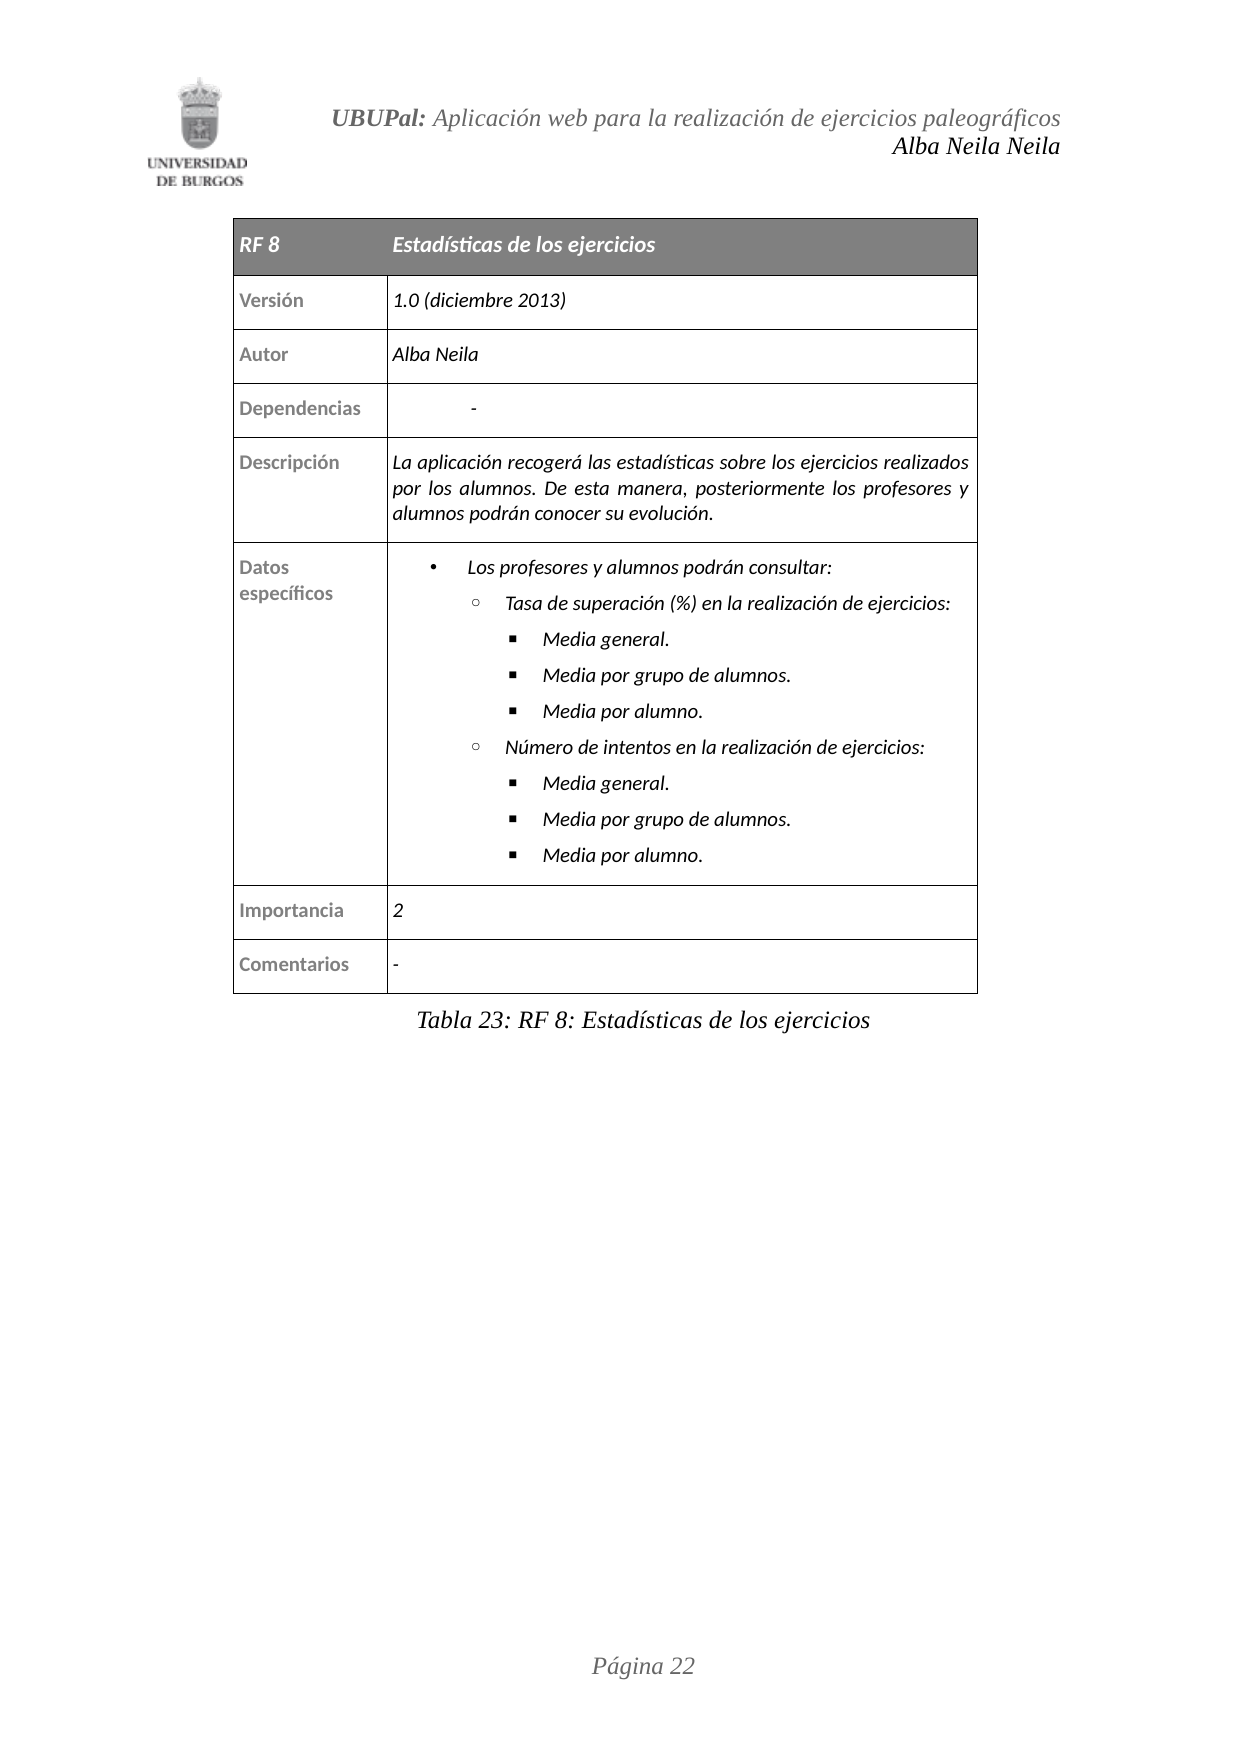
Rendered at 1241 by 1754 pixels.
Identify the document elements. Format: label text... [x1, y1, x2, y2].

table_cell Importancia [234, 886, 387, 938]
table_cell Autor [234, 330, 387, 383]
table_header Estadísticas de los ejercicios [387, 219, 977, 275]
table_cell 2 [388, 886, 977, 938]
table_cell Dependencias [234, 384, 387, 437]
table_cell Datos específicos [234, 543, 387, 884]
table_cell Los profesores y alumnos podrán consultar: Tasa de superación (%) en la realización de ejercicios: Media general. Media por grupo de alumnos. Media por alumno. Número de intentos en la realización de ejercicios: Media general. Media por grupo de alumnos. Media por alumno. [388, 543, 977, 884]
table_cell - [388, 384, 977, 437]
table_cell 1.0 (diciembre 2013) [388, 276, 977, 329]
text Tabla : RF 8: Estadísticas de los ejercicios [226, 1005, 1063, 1034]
table_cell Comentarios [234, 940, 387, 993]
table_cell La aplicación recogerá las estadísticas sobre los ejercicios realizados por los alumnos. De esta manera, posteriormente los profesores y alumnos podrán conocer su evolución. [388, 438, 977, 542]
table_cell - [388, 940, 977, 993]
table_cell Alba Neila [388, 330, 977, 383]
table_cell Versión [234, 276, 387, 329]
table_header RF 8 [234, 219, 387, 275]
table_cell Descripción [234, 438, 387, 542]
picture [147, 77, 247, 186]
